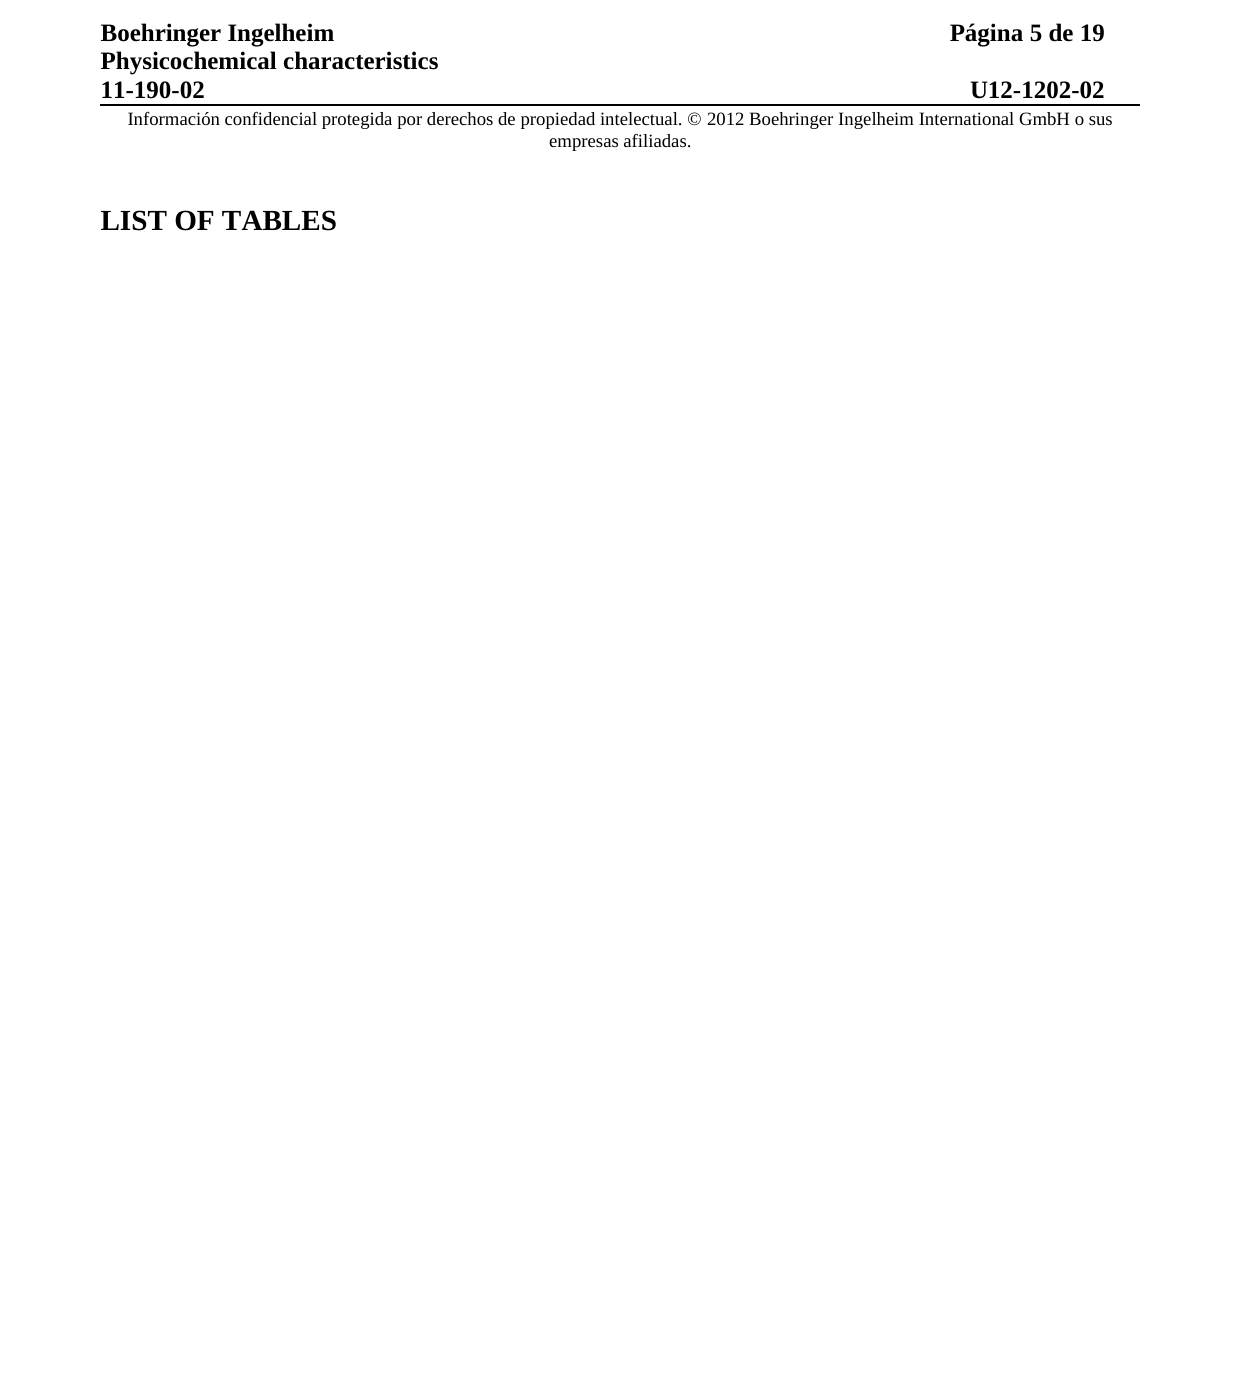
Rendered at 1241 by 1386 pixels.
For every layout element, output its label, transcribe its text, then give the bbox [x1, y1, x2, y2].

subtitle LIST OF TABLES [100, 203, 1140, 236]
